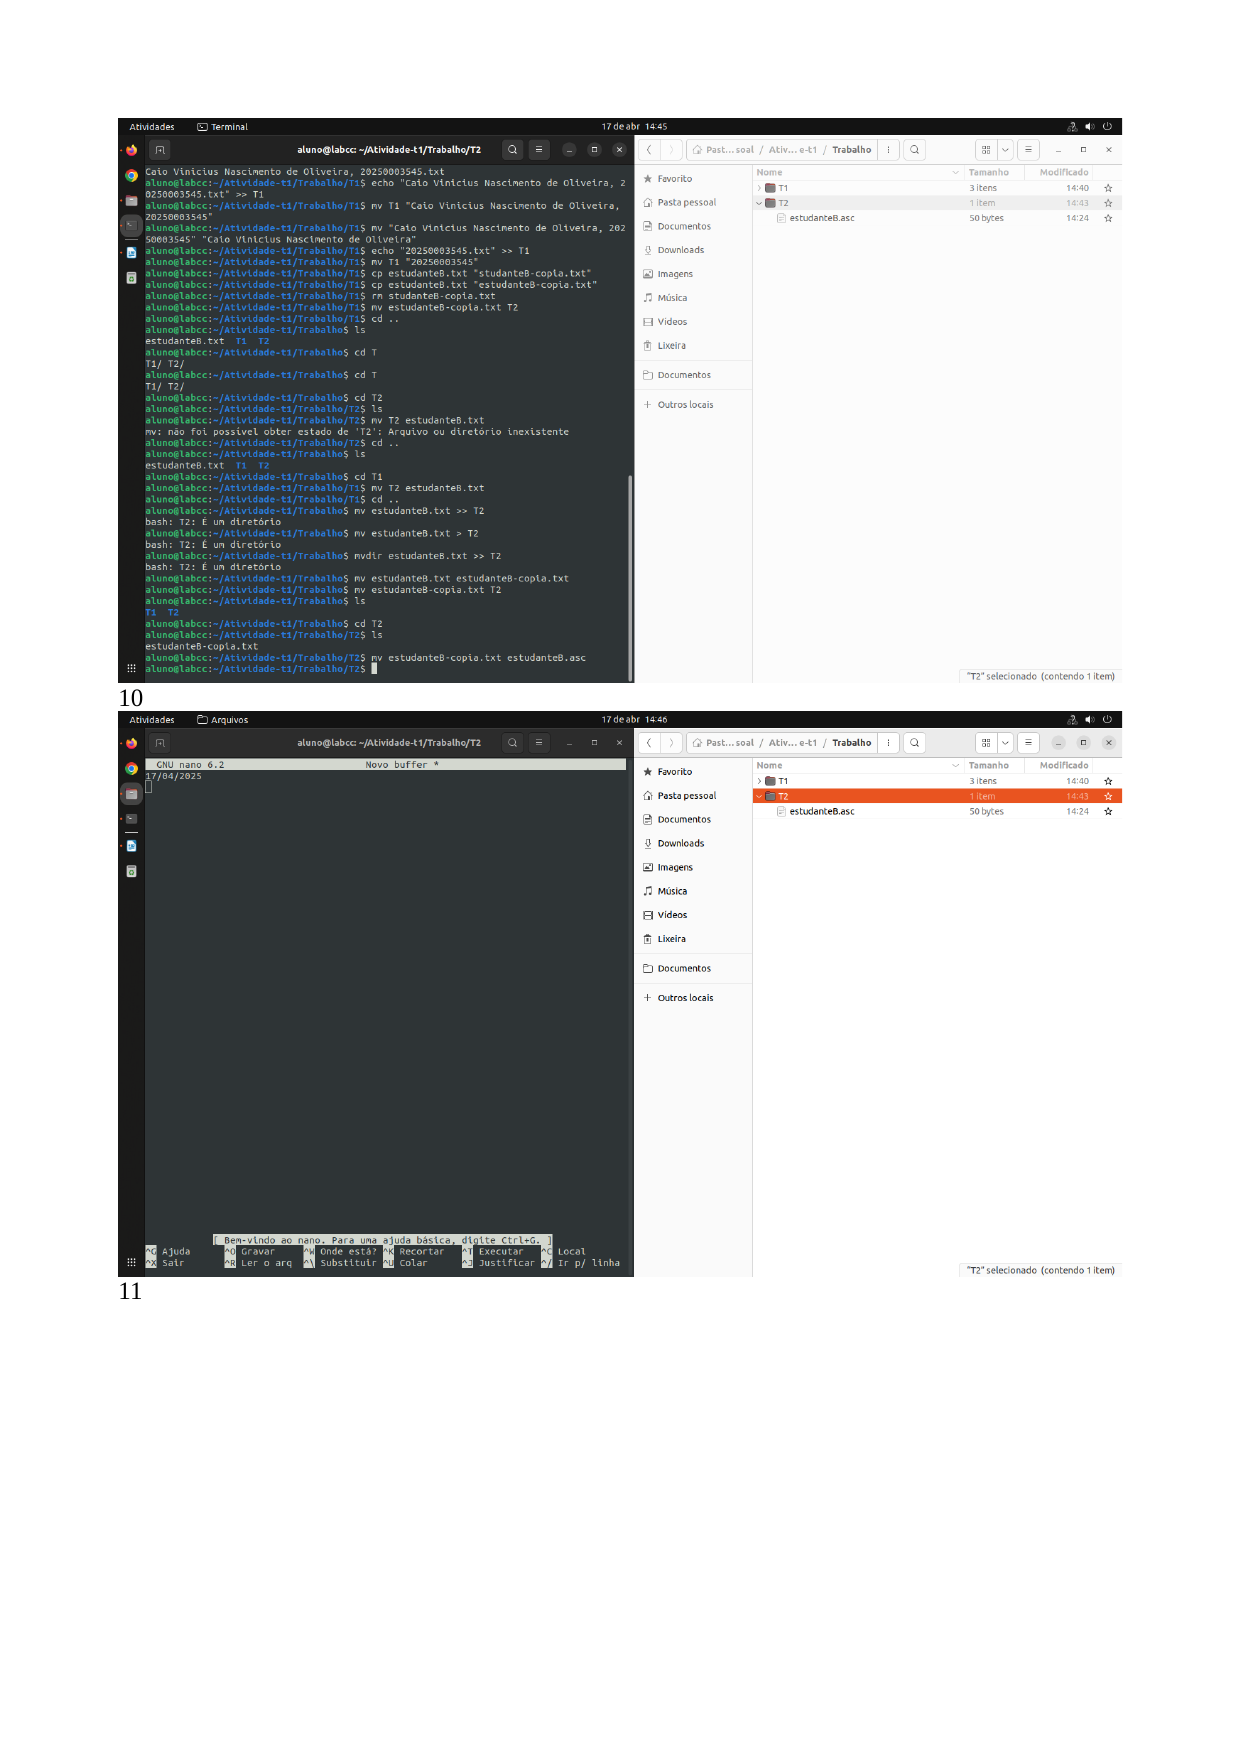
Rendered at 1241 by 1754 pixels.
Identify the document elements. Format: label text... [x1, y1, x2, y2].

text 10 [118, 683, 1122, 711]
text 11 [118, 1277, 1122, 1305]
picture [118, 711, 1123, 1277]
picture [118, 118, 1123, 683]
